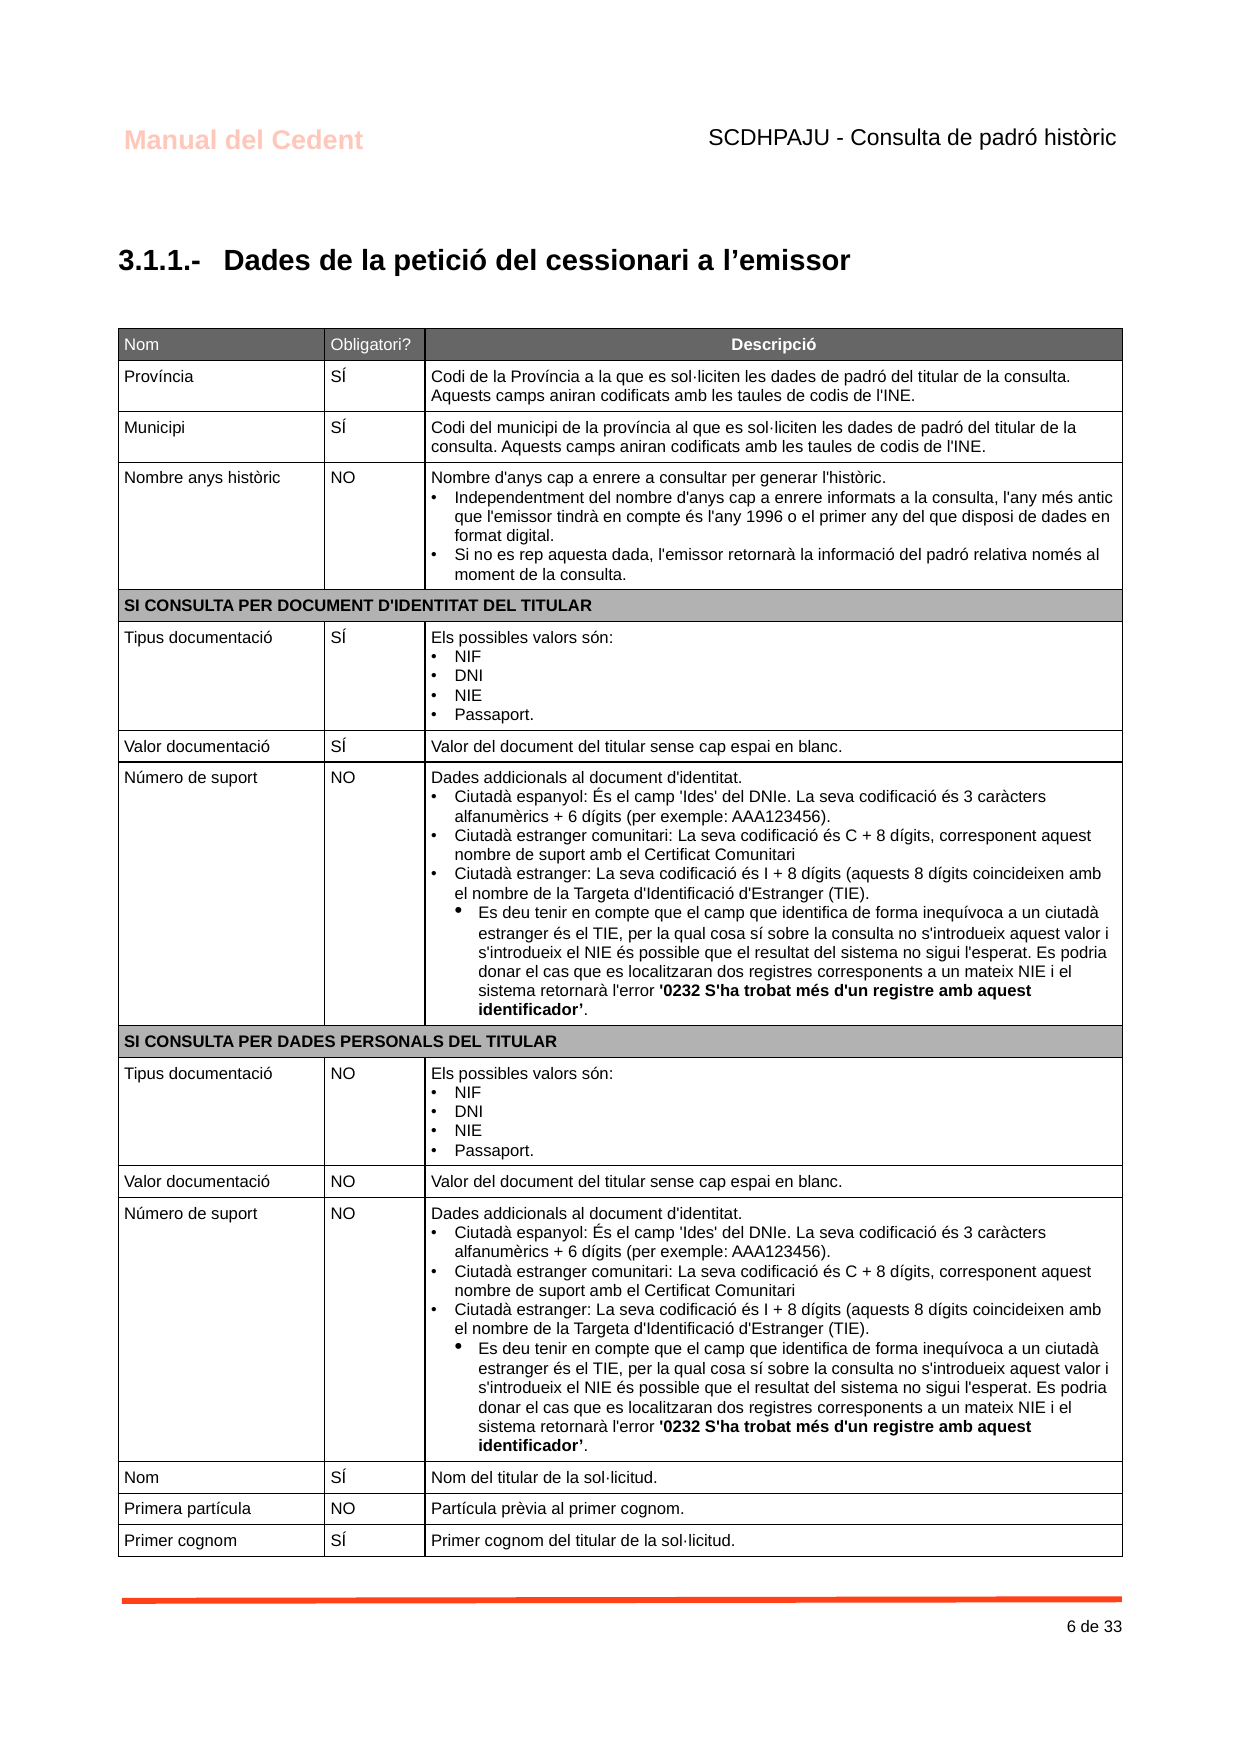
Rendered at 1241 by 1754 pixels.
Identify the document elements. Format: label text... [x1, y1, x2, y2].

table_cell Primer cognom del titular de la sol·licitud. [426, 1525, 1122, 1556]
table_cell Valor documentació [119, 1166, 324, 1197]
table_cell Primer cognom [119, 1525, 324, 1556]
table_cell Número de suport [119, 1198, 324, 1461]
table_cell SI CONSULTA PER DADES PERSONALS DEL TITULAR [119, 1026, 1122, 1057]
table_cell Nom del titular de la sol·licitud. [426, 1462, 1122, 1492]
table_cell Tipus documentació [119, 1058, 324, 1165]
table_header Descripció [426, 329, 1122, 360]
table_cell SI CONSULTA PER DOCUMENT D'IDENTITAT DEL TITULAR [119, 590, 1122, 621]
table_cell NO [325, 1166, 424, 1197]
table_cell SÍ [325, 1462, 424, 1492]
table_cell Valor del document del titular sense cap espai en blanc. [426, 1166, 1122, 1197]
table_cell Partícula prèvia al primer cognom. [426, 1494, 1122, 1524]
table_cell Dades addicionals al document d'identitat. Ciutadà espanyol: És el camp 'Ides' del DNIe. La seva codificació és 3 caràcters alfanumèrics + 6 dígits (per exemple: AAA123456). Ciutadà estranger comunitari: La seva codificació és C + 8 dígits, corresponent aquest nombre de suport amb el Certificat Comunitari Ciutadà estranger: La seva codificació és I + 8 dígits (aquests 8 dígits coincideixen amb el nombre de la Targeta d'Identificació d'Estranger (TIE). Es deu tenir en compte que el camp que identifica de forma inequívoca a un ciutadà estranger és el TIE, per la qual cosa sí sobre la consulta no s'introdueix aquest valor i s'introdueix el NIE és possible que el resultat del sistema no sigui l'esperat. Es podria donar el cas que es localitzaran dos registres corresponents a un mateix NIE i el sistema retornarà l'error '0232 S'ha trobat més d'un registre amb aquest identificador’. [426, 1198, 1122, 1461]
table_cell Tipus documentació [119, 622, 324, 730]
table_cell NO [325, 763, 424, 1025]
table_cell Província [119, 361, 324, 411]
table_cell NO [325, 1494, 424, 1524]
table_cell NO [325, 463, 424, 589]
table_cell NO [325, 1058, 424, 1165]
table_cell Nombre anys històric [119, 463, 324, 589]
table_cell Codi del municipi de la província al que es sol·liciten les dades de padró del titular de la consulta. Aquests camps aniran codificats amb les taules de codis de l'INE. [426, 412, 1122, 462]
table_cell SÍ [325, 361, 424, 411]
table_cell NO [325, 1198, 424, 1461]
table_header Nom [119, 329, 324, 360]
table_cell SÍ [325, 412, 424, 462]
table_cell Els possibles valors són: NIF DNI NIE Passaport. [426, 622, 1122, 730]
table_cell Dades addicionals al document d'identitat. Ciutadà espanyol: És el camp 'Ides' del DNIe. La seva codificació és 3 caràcters alfanumèrics + 6 dígits (per exemple: AAA123456). Ciutadà estranger comunitari: La seva codificació és C + 8 dígits, corresponent aquest nombre de suport amb el Certificat Comunitari Ciutadà estranger: La seva codificació és I + 8 dígits (aquests 8 dígits coincideixen amb el nombre de la Targeta d'Identificació d'Estranger (TIE). Es deu tenir en compte que el camp que identifica de forma inequívoca a un ciutadà estranger és el TIE, per la qual cosa sí sobre la consulta no s'introdueix aquest valor i s'introdueix el NIE és possible que el resultat del sistema no sigui l'esperat. Es podria donar el cas que es localitzaran dos registres corresponents a un mateix NIE i el sistema retornarà l'error '0232 S'ha trobat més d'un registre amb aquest identificador’. [426, 763, 1122, 1025]
table_cell Nom [119, 1462, 324, 1492]
table_cell SÍ [325, 731, 424, 761]
table_cell Primera partícula [119, 1494, 324, 1524]
table_cell SÍ [325, 622, 424, 730]
table_cell Codi de la Província a la que es sol·liciten les dades de padró del titular de la consulta. Aquests camps aniran codificats amb les taules de codis de l'INE. [426, 361, 1122, 411]
table_header Obligatori? [325, 329, 424, 360]
table_cell Número de suport [119, 763, 324, 1025]
subtitle Dades de la petició del cessionari a l’emissor [118, 243, 1122, 277]
table_cell Nombre d'anys cap a enrere a consultar per generar l'històric. Independentment del nombre d'anys cap a enrere informats a la consulta, l'any més antic que l'emissor tindrà en compte és l'any 1996 o el primer any del que disposi de dades en format digital. Si no es rep aquesta dada, l'emissor retornarà la informació del padró relativa només al moment de la consulta. [426, 463, 1122, 589]
table_cell Valor del document del titular sense cap espai en blanc. [426, 731, 1122, 761]
table_cell Valor documentació [119, 731, 324, 761]
table_cell Els possibles valors són: NIF DNI NIE Passaport. [426, 1058, 1122, 1165]
table_cell SÍ [325, 1525, 424, 1556]
table_cell Municipi [119, 412, 324, 462]
